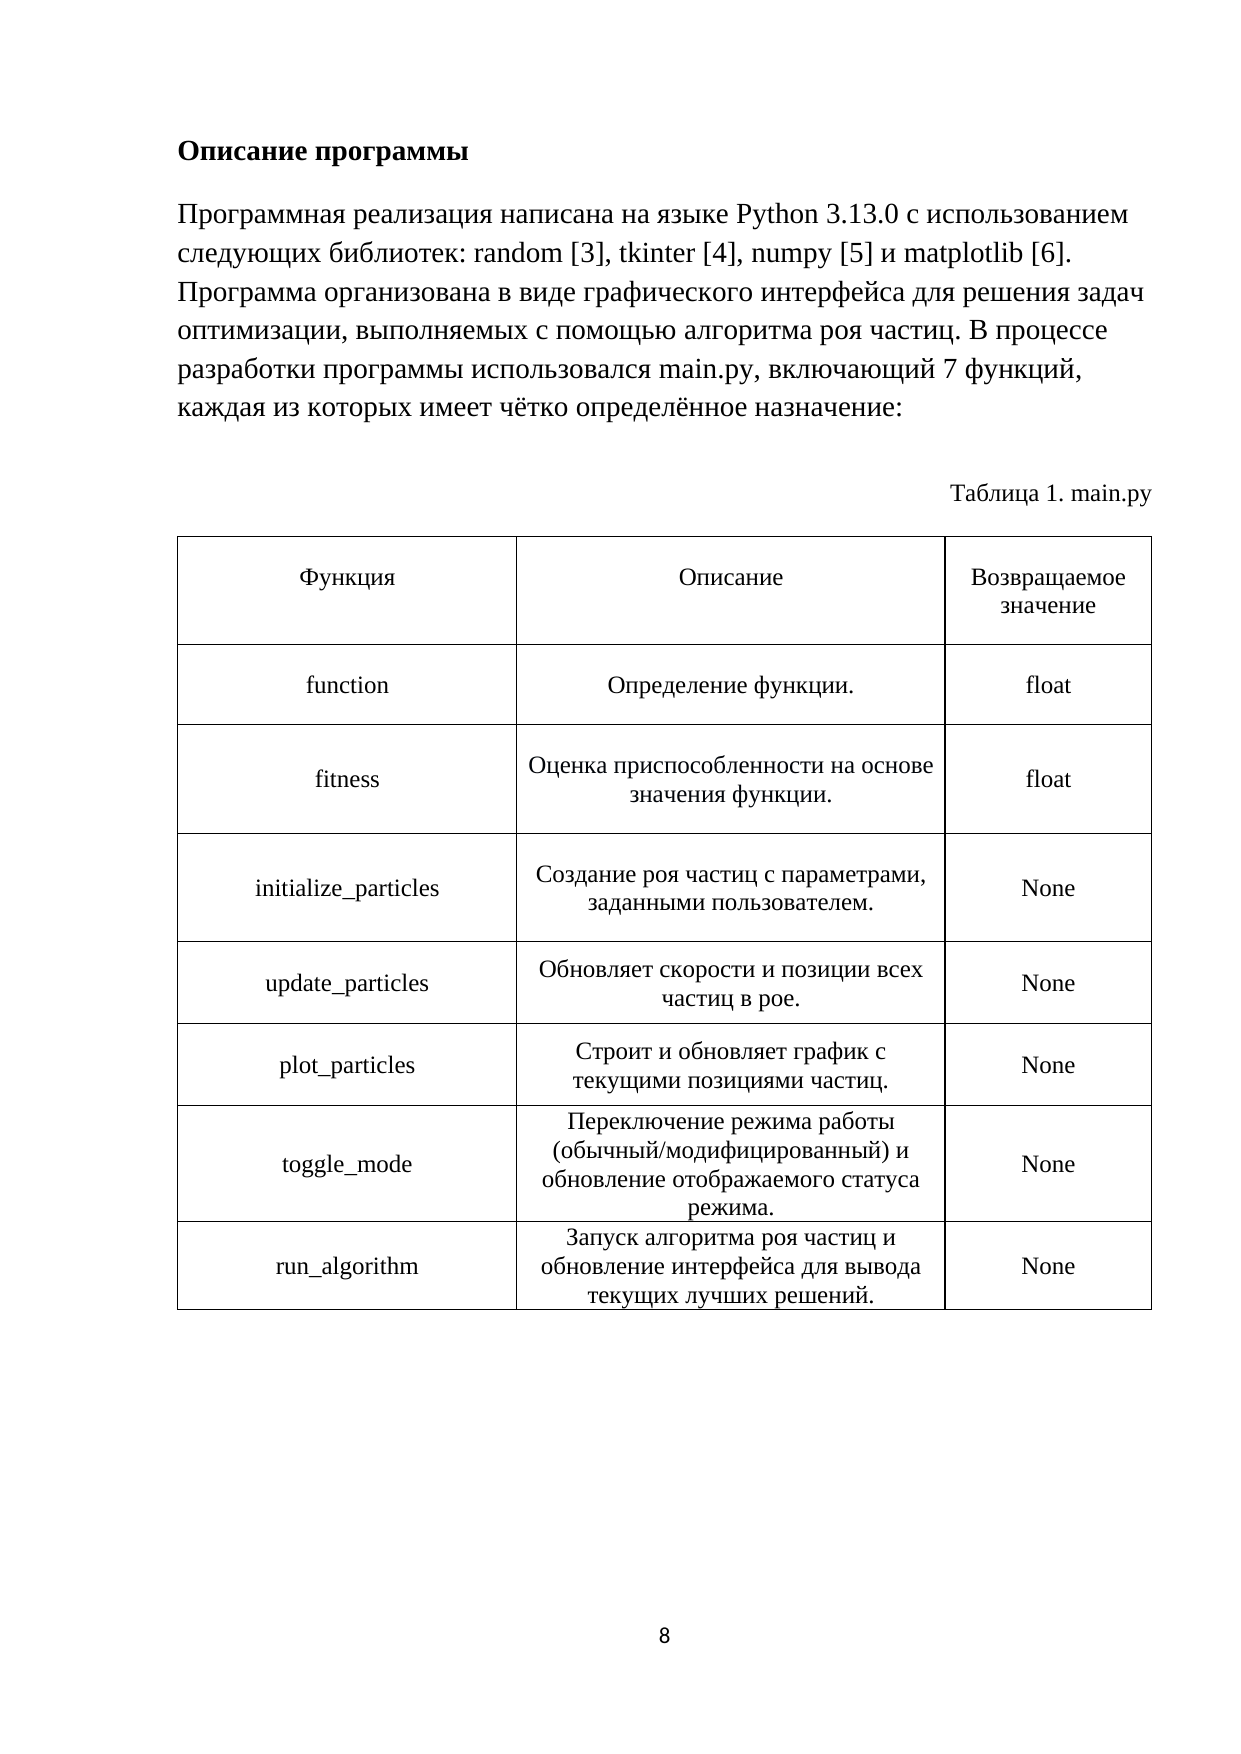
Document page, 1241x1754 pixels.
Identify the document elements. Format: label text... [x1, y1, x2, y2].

table_cell None [946, 834, 1151, 941]
table_cell plot_particles [178, 1024, 516, 1105]
table_cell toggle_mode [178, 1106, 516, 1221]
table_cell Переключение режима работы (обычный/модифицированный) и обновление отображаемого статуса режима. [517, 1106, 944, 1221]
table_header Функция [178, 537, 516, 644]
text Таблица 1. main.py [177, 478, 1152, 507]
table_cell run_algorithm [178, 1222, 516, 1308]
table_cell Оценка приспособленности на основе значения функции. [517, 725, 944, 833]
table_cell Строит и обновляет график с текущими позициями частиц. [517, 1024, 944, 1105]
table_cell None [946, 942, 1151, 1023]
table_cell Запуск алгоритма роя частиц и обновление интерфейса для вывода текущих лучших решений. [517, 1222, 944, 1308]
table_header Описание [517, 537, 944, 644]
text Программная реализация написана на языке Python 3.13.0 с использованием следующих библиотек: random [3], tkinter [4], numpy [5] и matplotlib [6]. Программа организована в виде графического интерфейса для решения задач оптимизации, выполняемых с помощью алгоритма роя частиц. В процессе разработки программы использовался main.py, включающий 7 функций, каждая из которых имеет чётко определённое назначение: [177, 197, 1152, 423]
table_cell Определение функции. [517, 645, 944, 724]
table_cell Обновляет скорости и позиции всех частиц в рое. [517, 942, 944, 1023]
table_cell Создание роя частиц с параметрами, заданными пользователем. [517, 834, 944, 941]
subtitle Описание программы [177, 133, 1152, 167]
table_cell function [178, 645, 516, 724]
table_header Возвращаемое значение [946, 537, 1151, 644]
table_cell None [946, 1222, 1151, 1308]
table_cell None [946, 1024, 1151, 1105]
table_cell fitness [178, 725, 516, 833]
table_cell None [946, 1106, 1151, 1221]
table_cell update_particles [178, 942, 516, 1023]
table_cell float [946, 725, 1151, 833]
table_cell float [946, 645, 1151, 724]
table_cell initialize_particles [178, 834, 516, 941]
